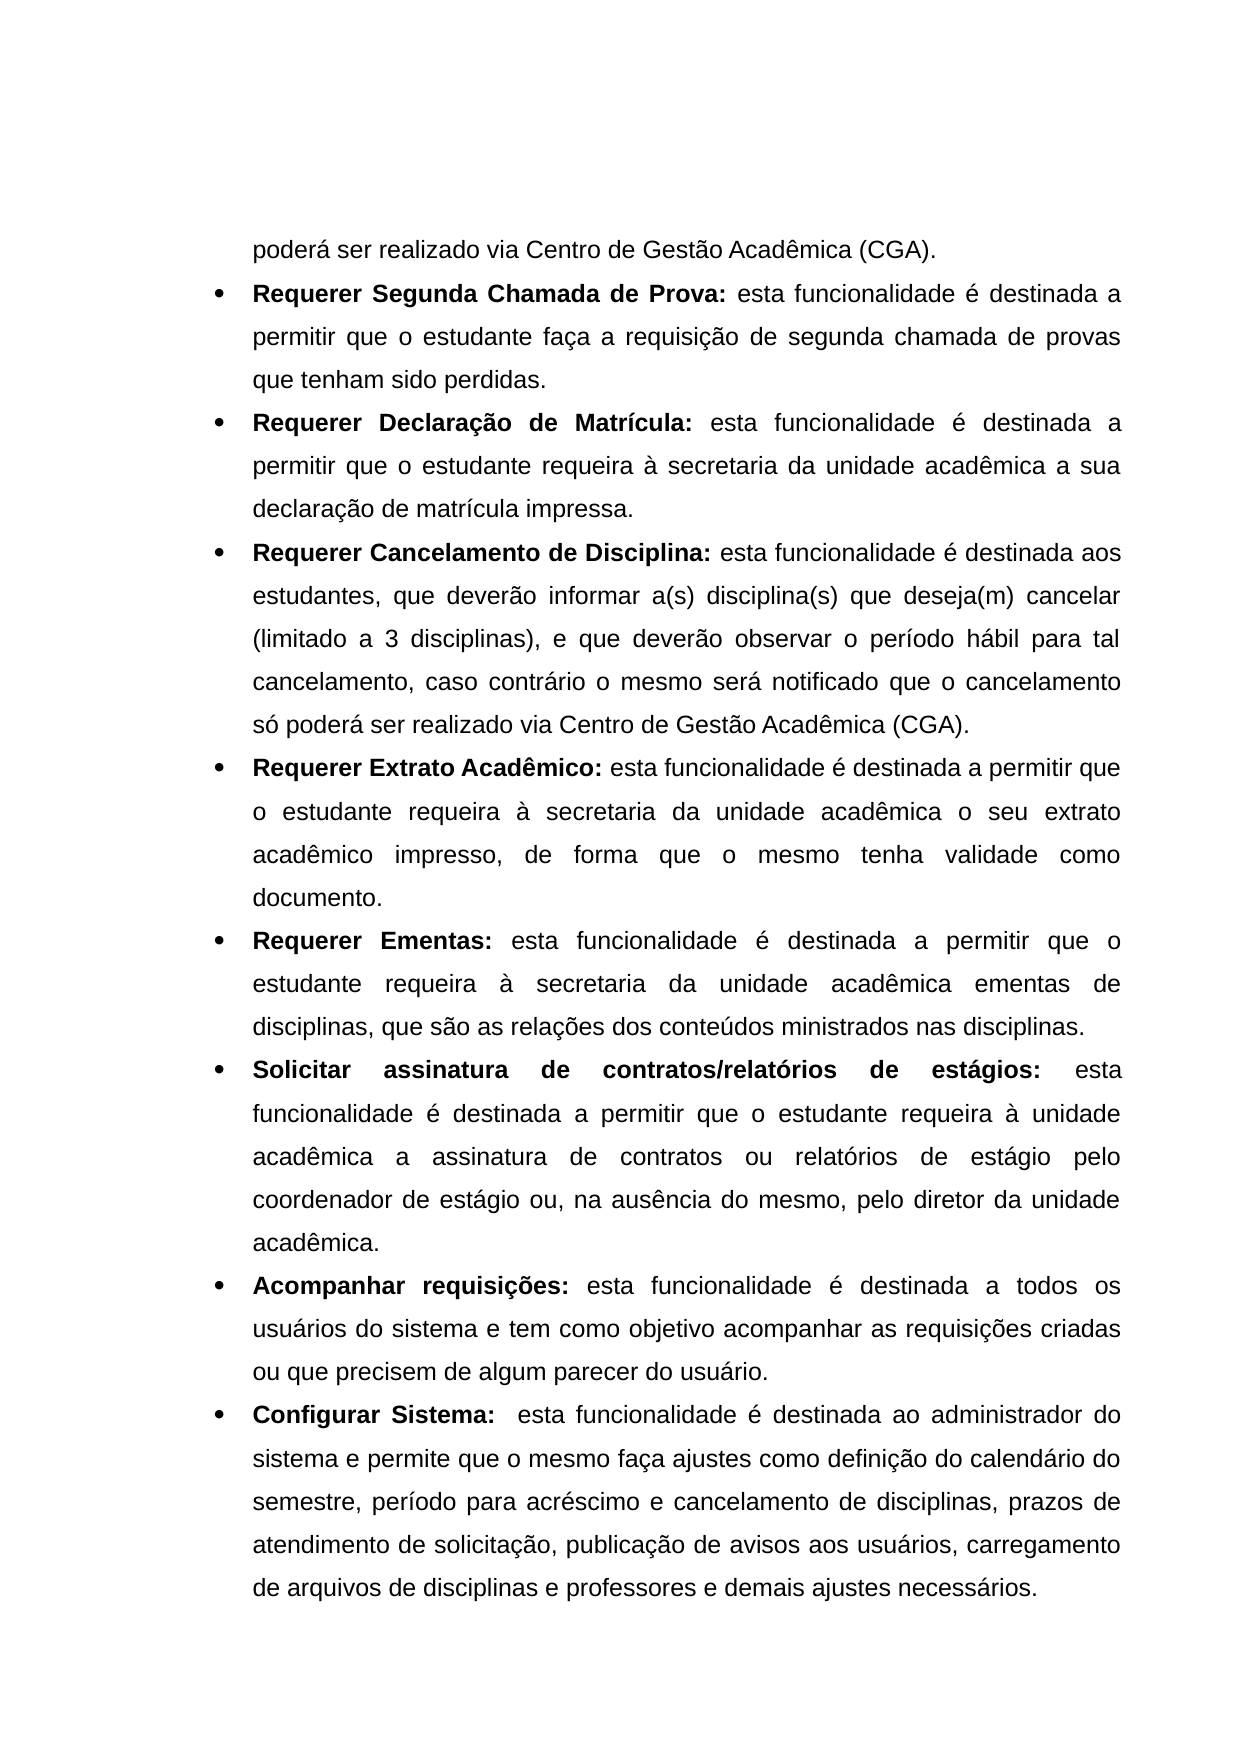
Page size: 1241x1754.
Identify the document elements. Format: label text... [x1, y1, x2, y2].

list Acompanhar requisições: esta funcionalidade é destinada a todos os usuários do sistema e tem como objetivo acompanhar as requisições criadas ou que precisem de algum parecer do usuário. [215, 1271, 1122, 1386]
list Requerer Segunda Chamada de Prova: esta funcionalidade é destinada a permitir que o estudante faça a requisição de segunda chamada de provas que tenham sido perdidas. [215, 278, 1122, 394]
list Requerer Extrato Acadêmico: esta funcionalidade é destinada a permitir que o estudante requeira à secretaria da unidade acadêmica o seu extrato acadêmico impresso, de forma que o mesmo tenha validade como documento. [215, 753, 1122, 911]
list Requerer Ementas: esta funcionalidade é destinada a permitir que o estudante requeira à secretaria da unidade acadêmica ementas de disciplinas, que são as relações dos conteúdos ministrados nas disciplinas. [215, 926, 1122, 1041]
list Requerer Declaração de Matrícula: esta funcionalidade é destinada a permitir que o estudante requeira à secretaria da unidade acadêmica a sua declaração de matrícula impressa. [215, 408, 1122, 523]
list poderá ser realizado via Centro de Gestão Acadêmica (CGA). [215, 235, 1122, 264]
list Solicitar assinatura de contratos/relatórios de estágios: esta funcionalidade é destinada a permitir que o estudante requeira à unidade acadêmica a assinatura de contratos ou relatórios de estágio pelo coordenador de estágio ou, na ausência do mesmo, pelo diretor da unidade acadêmica. [215, 1055, 1122, 1257]
list Configurar Sistema: esta funcionalidade é destinada ao administrador do sistema e permite que o mesmo faça ajustes como definição do calendário do semestre, período para acréscimo e cancelamento de disciplinas, prazos de atendimento de solicitação, publicação de avisos aos usuários, carregamento de arquivos de disciplinas e professores e demais ajustes necessários. [215, 1401, 1122, 1602]
list Requerer Cancelamento de Disciplina: esta funcionalidade é destinada aos estudantes, que deverão informar a(s) disciplina(s) que deseja(m) cancelar (limitado a 3 disciplinas), e que deverão observar o período hábil para tal cancelamento, caso contrário o mesmo será notificado que o cancelamento só poderá ser realizado via Centro de Gestão Acadêmica (CGA). [215, 537, 1122, 739]
